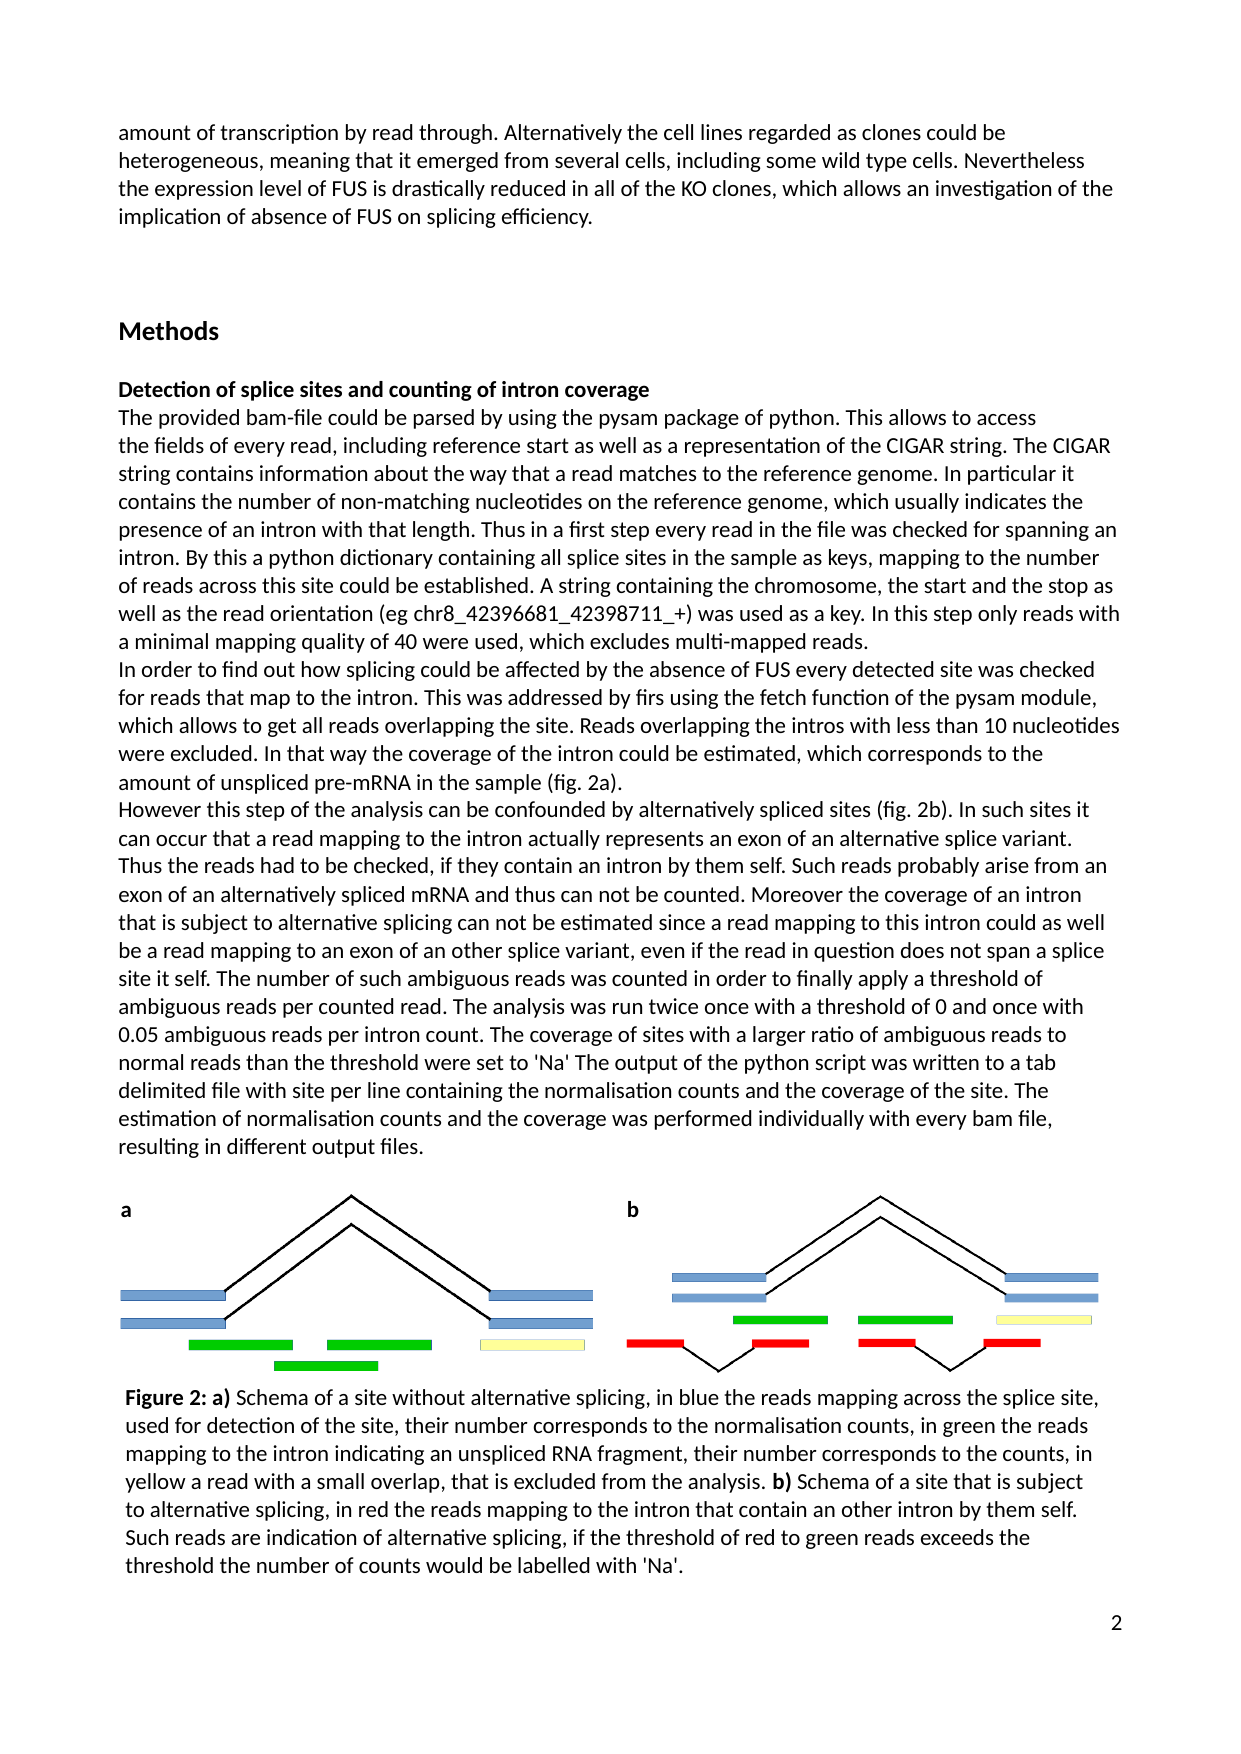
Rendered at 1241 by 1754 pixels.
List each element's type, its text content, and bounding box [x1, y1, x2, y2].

text In order to find out how splicing could be affected by the absence of FUS every detected site was checked for reads that map to the intron. This was addressed by firs using the fetch function of the pysam module, which allows to get all reads overlapping the site. Reads overlapping the intros with less than 10 nucleotides were excluded. In that way the coverage of the intron could be estimated, which corresponds to the amount of unspliced pre-mRNA in the sample (fig. 2a). [118, 656, 1122, 796]
text the fields of every read, including reference start as well as a representation of the CIGAR string. The CIGAR string contains information about the way that a read matches to the reference genome. In particular it contains the number of non-matching nucleotides on the reference genome, which usually indicates the presence of an intron with that length. Thus in a first step every read in the file was checked for spanning an intron. By this a python dictionary containing all splice sites in the sample as keys, mapping to the number of reads across this site could be established. A string containing the chromosome, the start and the stop as well as the read orientation (eg chr8_42396681_42398711_+) was used as a key. In this step only reads with a minimal mapping quality of 40 were used, which excludes multi-mapped reads. [118, 431, 1122, 656]
text However this step of the analysis can be confounded by alternatively spliced sites (fig. 2b). In such sites it can occur that a read mapping to the intron actually represents an exon of an alternative splice variant. Thus the reads had to be checked, if they contain an intron by them self. Such reads probably arise from an exon of an alternatively spliced mRNA and thus can not be counted. Moreover the coverage of an intron that is subject to alternative splicing can not be estimated since a read mapping to this intron could as well be a read mapping to an exon of an other splice variant, even if the read in question does not span a splice site it self. The number of such ambiguous reads was counted in order to finally apply a threshold of ambiguous reads per counted read. The analysis was run twice once with a threshold of 0 and once with 0.05 ambiguous reads per intron count. The coverage of sites with a larger ratio of ambiguous reads to normal reads than the threshold were set to 'Na' The output of the python script was written to a tab delimited file with site per line containing the normalisation counts and the coverage of the site. The estimation of normalisation counts and the coverage was performed individually with every bam file, resulting in different output files. [118, 796, 1122, 1160]
text Methods [118, 314, 1122, 347]
text Detection of splice sites and counting of intron coverage [118, 375, 1122, 403]
text amount of transcription by read through. Alternatively the cell lines regarded as clones could be heterogeneous, meaning that it emerged from several cells, including some wild type cells. Nevertheless the expression level of FUS is drastically reduced in all of the KO clones, which allows an investigation of the implication of absence of FUS on splicing efficiency. [118, 118, 1122, 230]
picture [120, 1193, 593, 1371]
text The provided bam-file could be parsed by using the pysam package of python. This allows to access [118, 403, 1122, 431]
picture [626, 1195, 1099, 1373]
